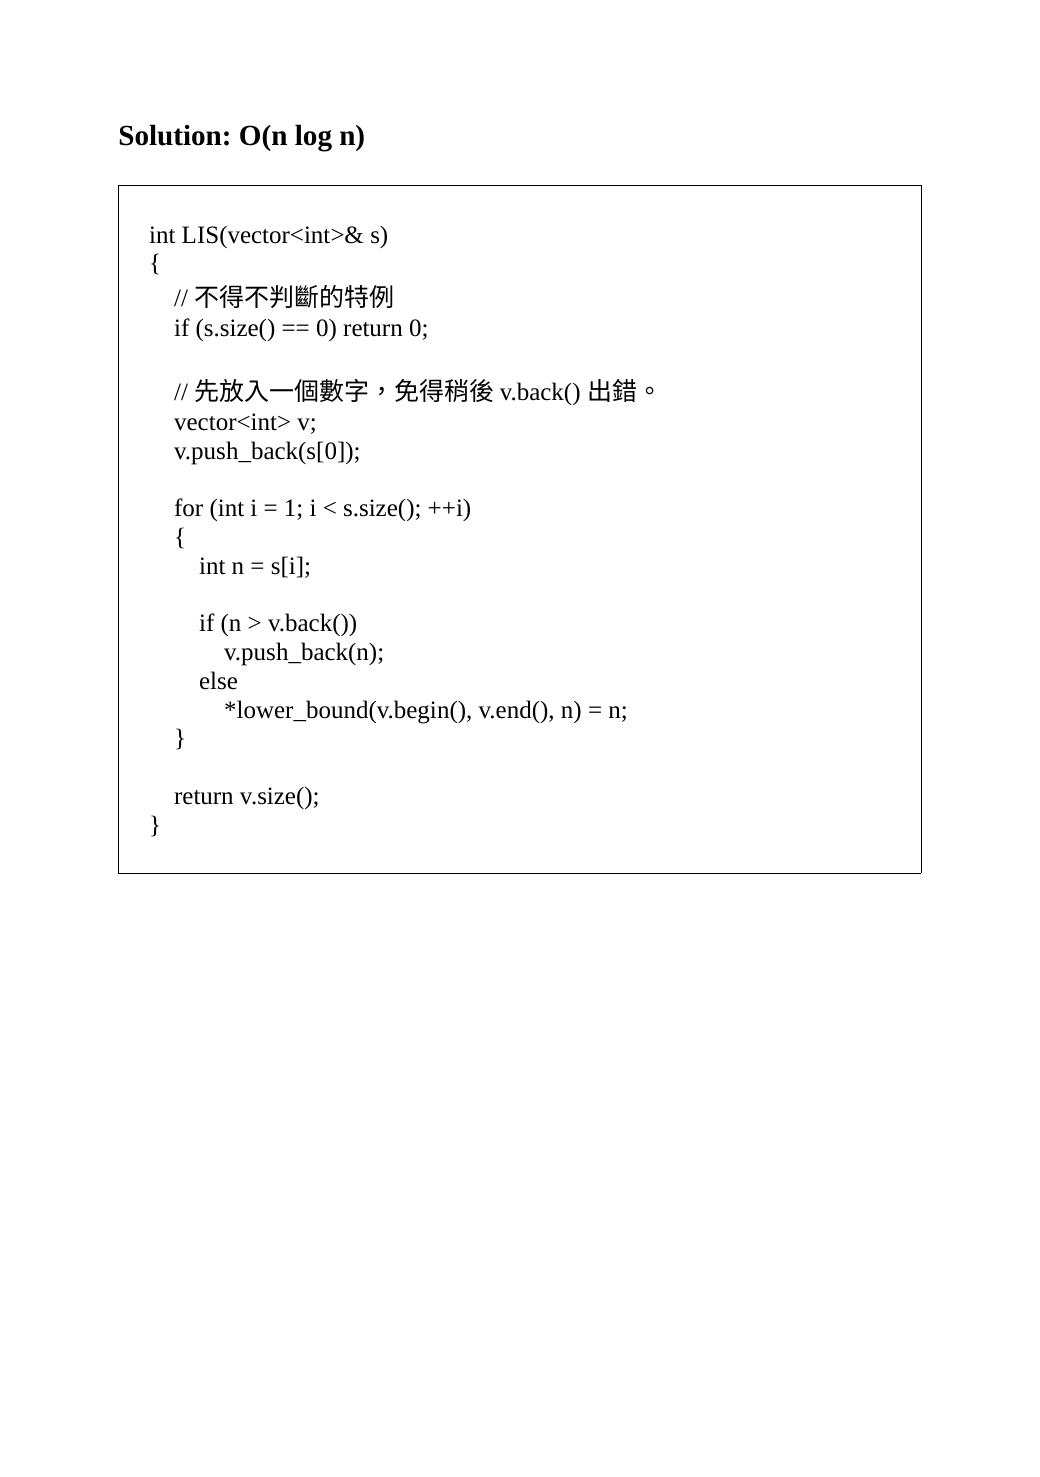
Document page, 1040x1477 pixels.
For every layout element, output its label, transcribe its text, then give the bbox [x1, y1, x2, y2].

table_header int LIS(vector<int>& s) { // 不得不判斷的特例 if (s.size() == 0) return 0; // 先放入一個數字，免得稍後 v.back() 出錯。 vector<int> v; v.push_back(s[0]); for (int i = 1; i < s.size(); ++i) { int n = s[i]; if (n > v.back()) v.push_back(n); else *lower_bound(v.begin(), v.end(), n) = n; } return v.size(); } [119, 186, 921, 873]
text Solution: O(n log n) [118, 118, 921, 152]
